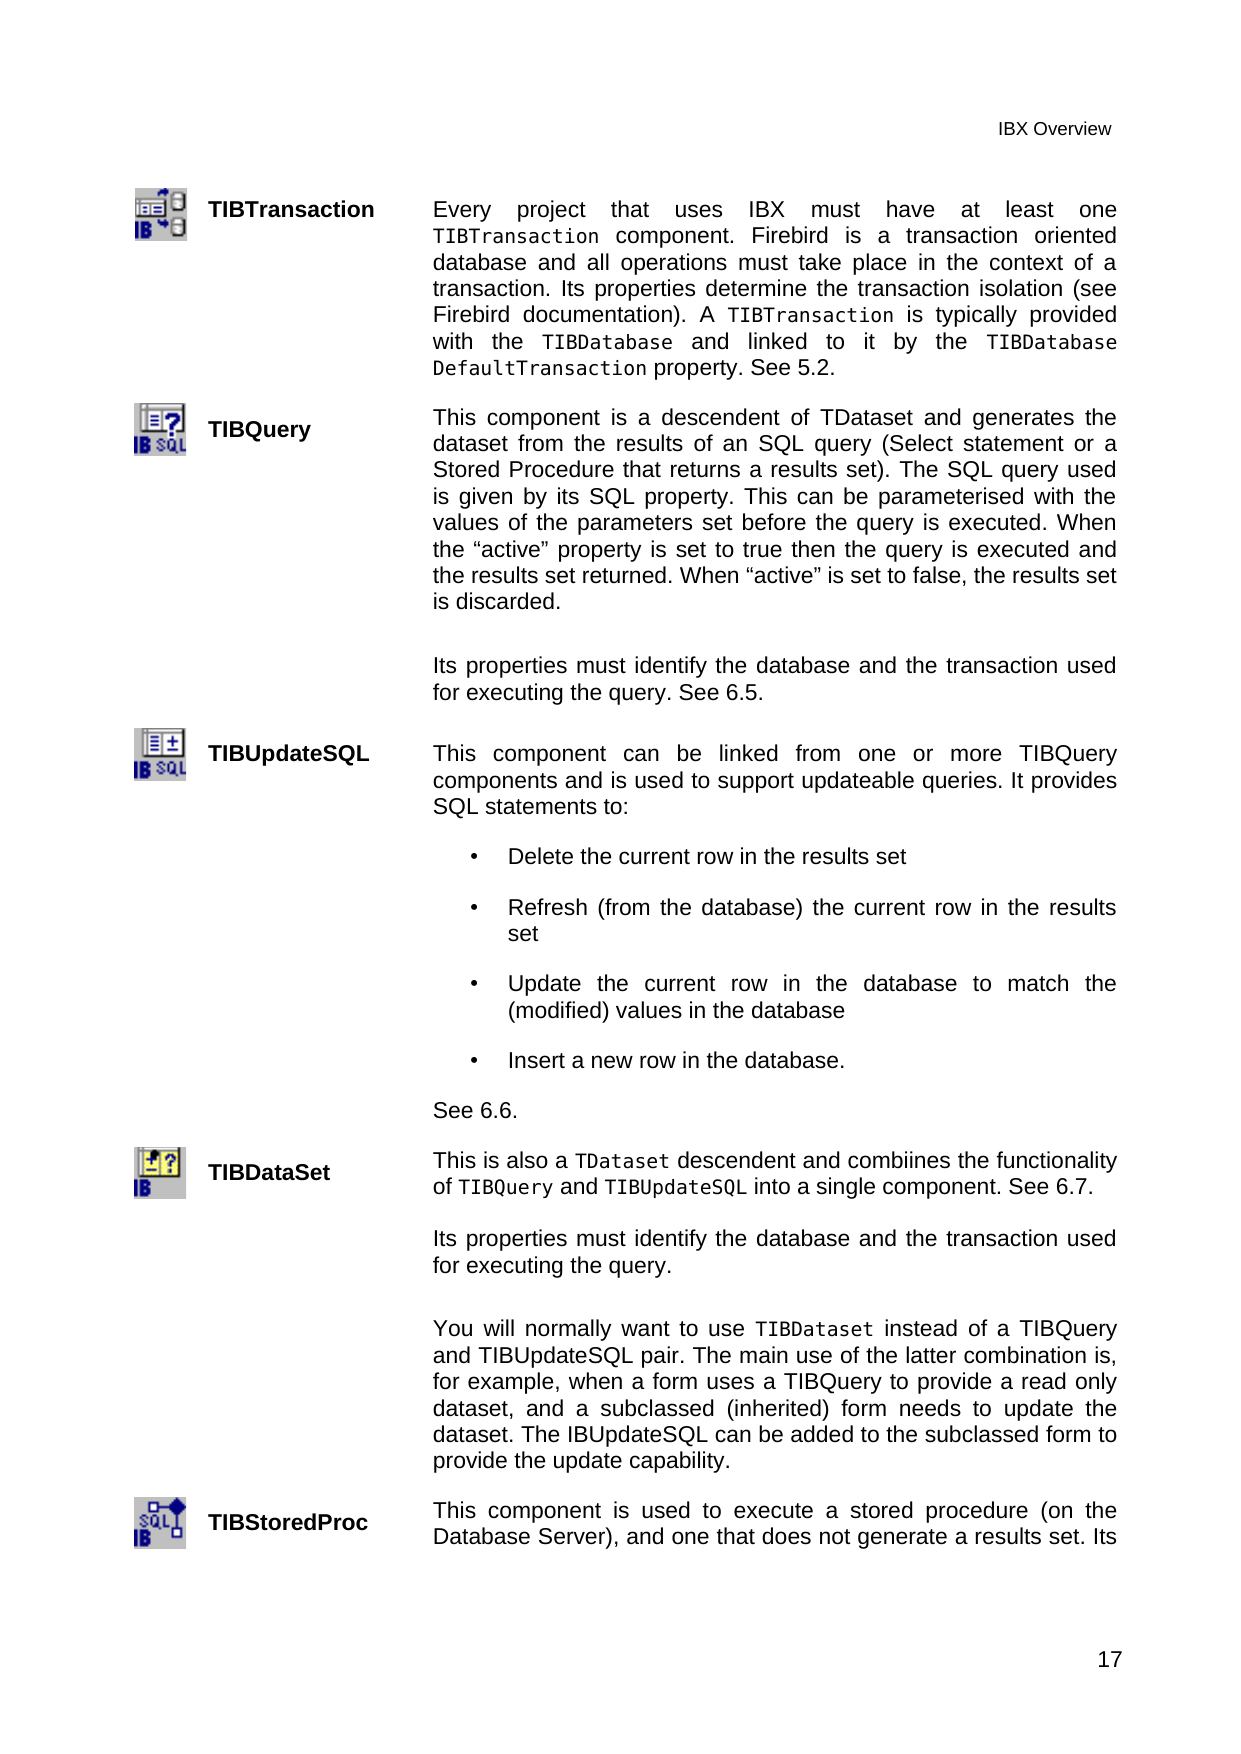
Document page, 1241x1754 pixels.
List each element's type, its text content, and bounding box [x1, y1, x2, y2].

table_cell This component is a descendent of TDataset and generates the dataset from the results of an SQL query (Select statement or a Stored Procedure that returns a results set). The SQL query used is given by its SQL property. This can be parameterised with the values of the parameters set before the query is executed. When the “active” property is set to true then the query is executed and the results set returned. When “active” is set to false, the results set is discarded. Its properties must identify the database and the transaction used for executing the query. See 6.5. [427, 398, 1123, 722]
table_cell TIBTransaction [202, 178, 427, 398]
picture [134, 403, 187, 456]
table_cell TIBDataSet [202, 1141, 427, 1491]
table_cell [118, 189, 202, 398]
table_cell [118, 1491, 202, 1567]
picture [134, 1497, 187, 1549]
table_cell [118, 1141, 202, 1491]
table_cell Every project that uses IBX must have at least one TIBTransaction component. Firebird is a transaction oriented database and all operations must take place in the context of a transaction. Its properties determine the transaction isolation (see Firebird documentation). A TIBTransaction is typically provided with the TIBDatabase and linked to it by the TIBDatabase DefaultTransaction property. See 5.2. [427, 178, 1123, 398]
table_cell This component is used to execute a stored procedure (on the Database Server), and one that does not generate a results set. Its [427, 1491, 1123, 1567]
table_cell [118, 398, 202, 722]
table_cell TIBQuery [202, 398, 427, 722]
table_cell This is also a TDataset descendent and combiines the functionality of TIBQuery and TIBUpdateSQL into a single component. See 6.7. Its properties must identify the database and the transaction used for executing the query. You will normally want to use TIBDataset instead of a TIBQuery and TIBUpdateSQL pair. The main use of the latter combination is, for example, when a form uses a TIBQuery to provide a read only dataset, and a subclassed (inherited) form needs to update the dataset. The IBUpdateSQL can be added to the subclassed form to provide the update capability. [427, 1141, 1123, 1491]
table_cell TIBStoredProc [202, 1491, 427, 1567]
table_cell This component can be linked from one or more TIBQuery components and is used to support updateable queries. It provides SQL statements to: Delete the current row in the results set Refresh (from the database) the current row in the results set Update the current row in the database to match the (modified) values in the database Insert a new row in the database. See 6.6. [427, 723, 1123, 1141]
table_cell [118, 178, 202, 188]
picture [135, 188, 188, 241]
table_cell [118, 723, 202, 1141]
table_cell TIBUpdateSQL [202, 723, 427, 1141]
picture [134, 1147, 187, 1199]
picture [134, 728, 187, 781]
